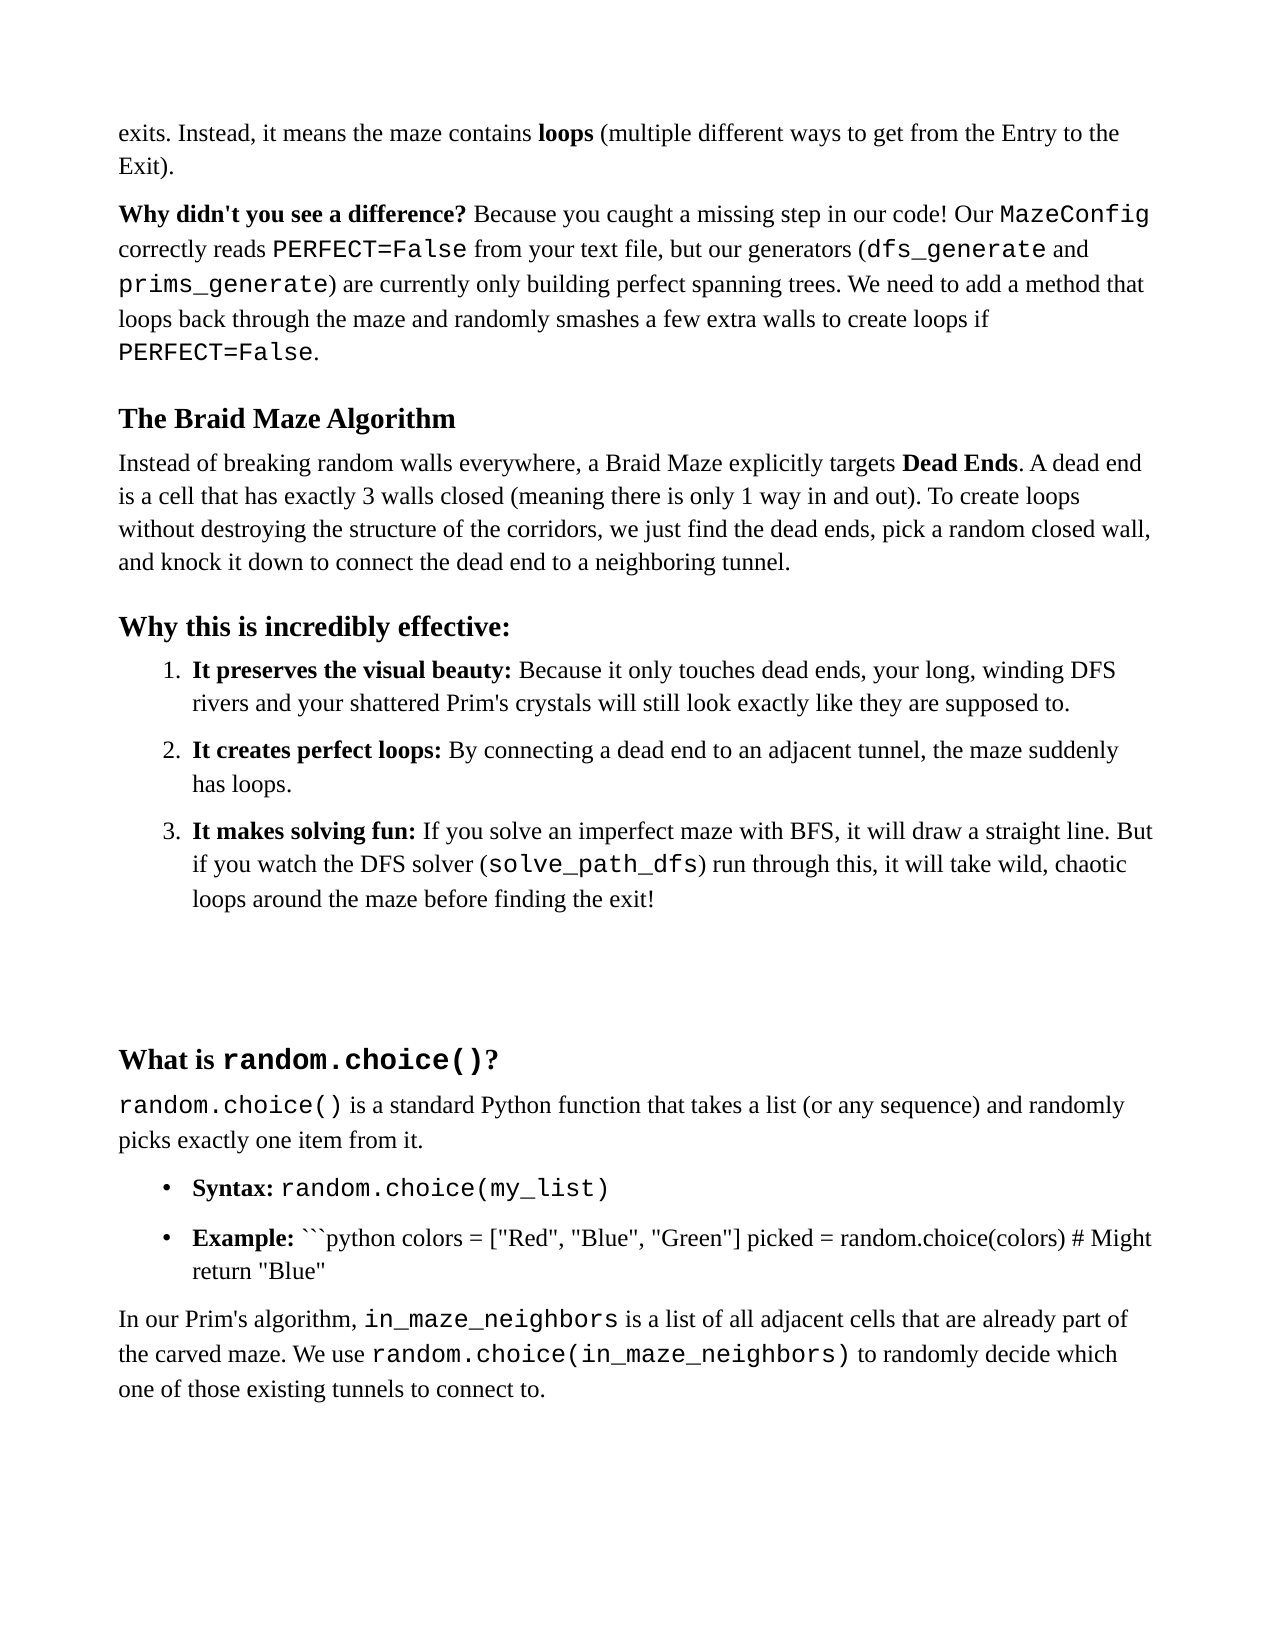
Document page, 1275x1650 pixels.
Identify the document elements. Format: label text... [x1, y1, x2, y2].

text Instead of breaking random walls everywhere, a Braid Maze explicitly targets Dead Ends. A dead end is a cell that has exactly 3 walls closed (meaning there is only 1 way in and out). To create loops without destroying the structure of the corridors, we just find the dead ends, pick a random closed wall, and knock it down to connect the dead end to a neighboring tunnel. [118, 448, 1157, 576]
subtitle What is random.choice()? [118, 1042, 1157, 1078]
text exits. Instead, it means the maze contains loops (multiple different ways to get from the Entry to the Exit). [118, 118, 1157, 180]
text random.choice() is a standard Python function that takes a list (or any sequence) and randomly picks exactly one item from it. [118, 1090, 1157, 1154]
list Example: ```python colors = ["Red", "Blue", "Green"] picked = random.choice(colors) # Might return "Blue" [162, 1223, 1157, 1285]
list It makes solving fun: If you solve an imperfect maze with BFS, it will draw a straight line. But if you watch the DFS solver (solve_path_dfs) run through this, it will take wild, chaotic loops around the maze before finding the exit! [162, 816, 1157, 913]
text Why didn't you see a difference? Because you caught a missing step in our code! Our MazeConfig correctly reads PERFECT=False from your text file, but our generators (dfs_generate and prims_generate) are currently only building perfect spanning trees. We need to add a method that loops back through the maze and randomly smashes a few extra walls to create loops if PERFECT=False. [118, 199, 1157, 368]
subtitle The Braid Maze Algorithm [118, 402, 1157, 435]
text In our Prim's algorithm, in_maze_neighbors is a list of all adjacent cells that are already part of the carved maze. We use random.choice(in_maze_neighbors) to randomly decide which one of those existing tunnels to connect to. [118, 1304, 1157, 1403]
list It preserves the visual beauty: Because it only touches dead ends, your long, winding DFS rivers and your shattered Prim's crystals will still look exactly like they are supposed to. [162, 655, 1157, 717]
list Syntax: random.choice(my_list) [162, 1173, 1157, 1204]
list It creates perfect loops: By connecting a dead end to an adjacent tunnel, the maze suddenly has loops. [162, 736, 1157, 797]
subtitle Why this is incredibly effective: [118, 609, 1157, 642]
